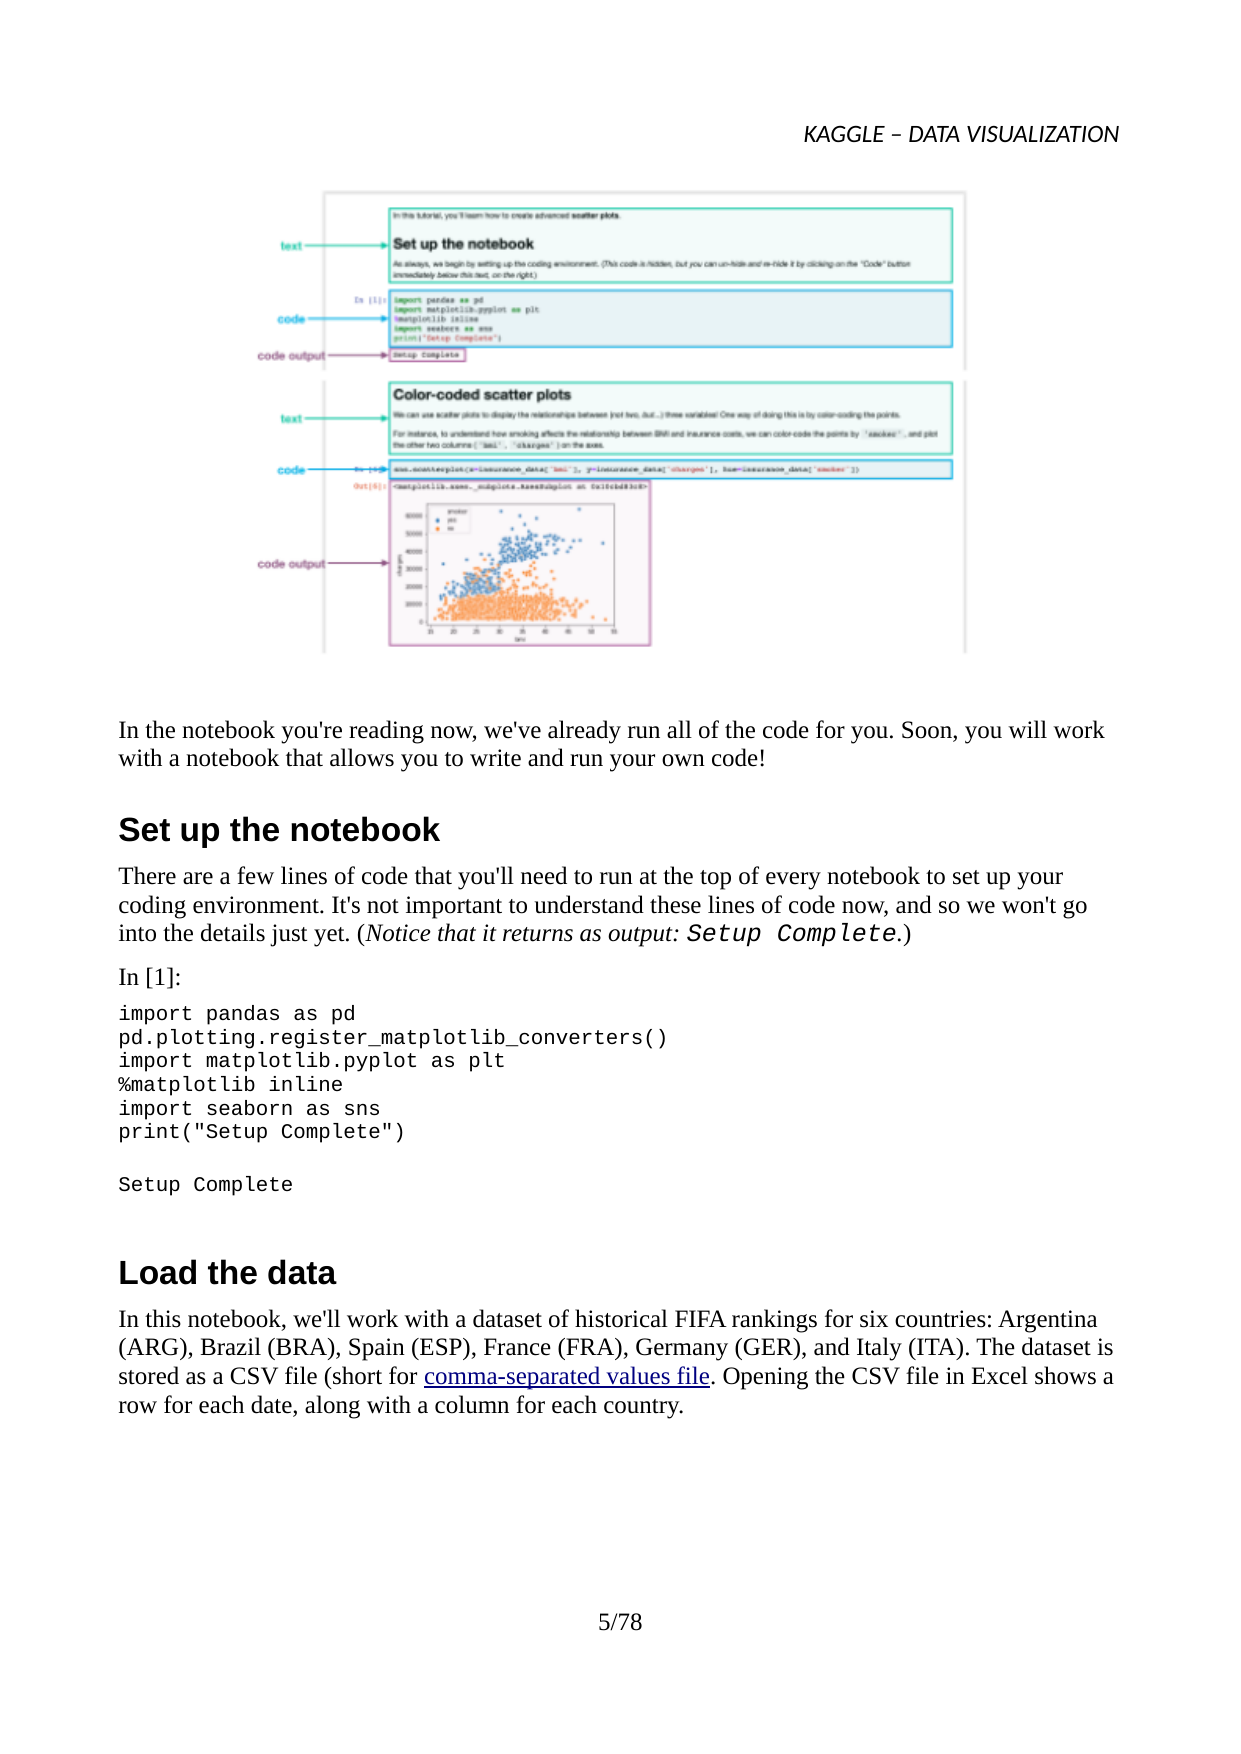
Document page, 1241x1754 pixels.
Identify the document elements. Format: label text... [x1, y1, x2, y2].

text pd.plotting.register_matplotlib_converters() [118, 1027, 1122, 1050]
text import pandas as pd [118, 1003, 1122, 1027]
text print("Setup Complete") [118, 1121, 1122, 1145]
text import seaborn as sns [118, 1098, 1122, 1121]
text In this notebook, we'll work with a dataset of historical FIFA rankings for six countries: Argentina (ARG), Brazil (BRA), Spain (ESP), France (FRA), Germany (GER), and Italy (ITA). The dataset is stored as a CSV file (short for comma-separated values file. Opening the CSV file in Excel shows a row for each date, along with a column for each country. [118, 1304, 1122, 1419]
text %matplotlib inline [118, 1074, 1122, 1098]
text Setup Complete [118, 1174, 1122, 1198]
text import matplotlib.pyplot as plt [118, 1050, 1122, 1074]
text There are a few lines of code that you'll need to run at the top of every notebook to set up your coding environment. It's not important to understand these lines of code now, and so we won't go into the details just yet. (Notice that it returns as output: Setup Complete.) [118, 861, 1122, 949]
subtitle Load the data [118, 1252, 1122, 1291]
text In [1]: [118, 962, 1122, 991]
picture [216, 178, 1024, 686]
subtitle Set up the notebook [118, 810, 1122, 848]
text In the notebook you're reading now, we've already run all of the code for you. Soon, you will work with a notebook that allows you to write and run your own code! [118, 178, 1122, 772]
